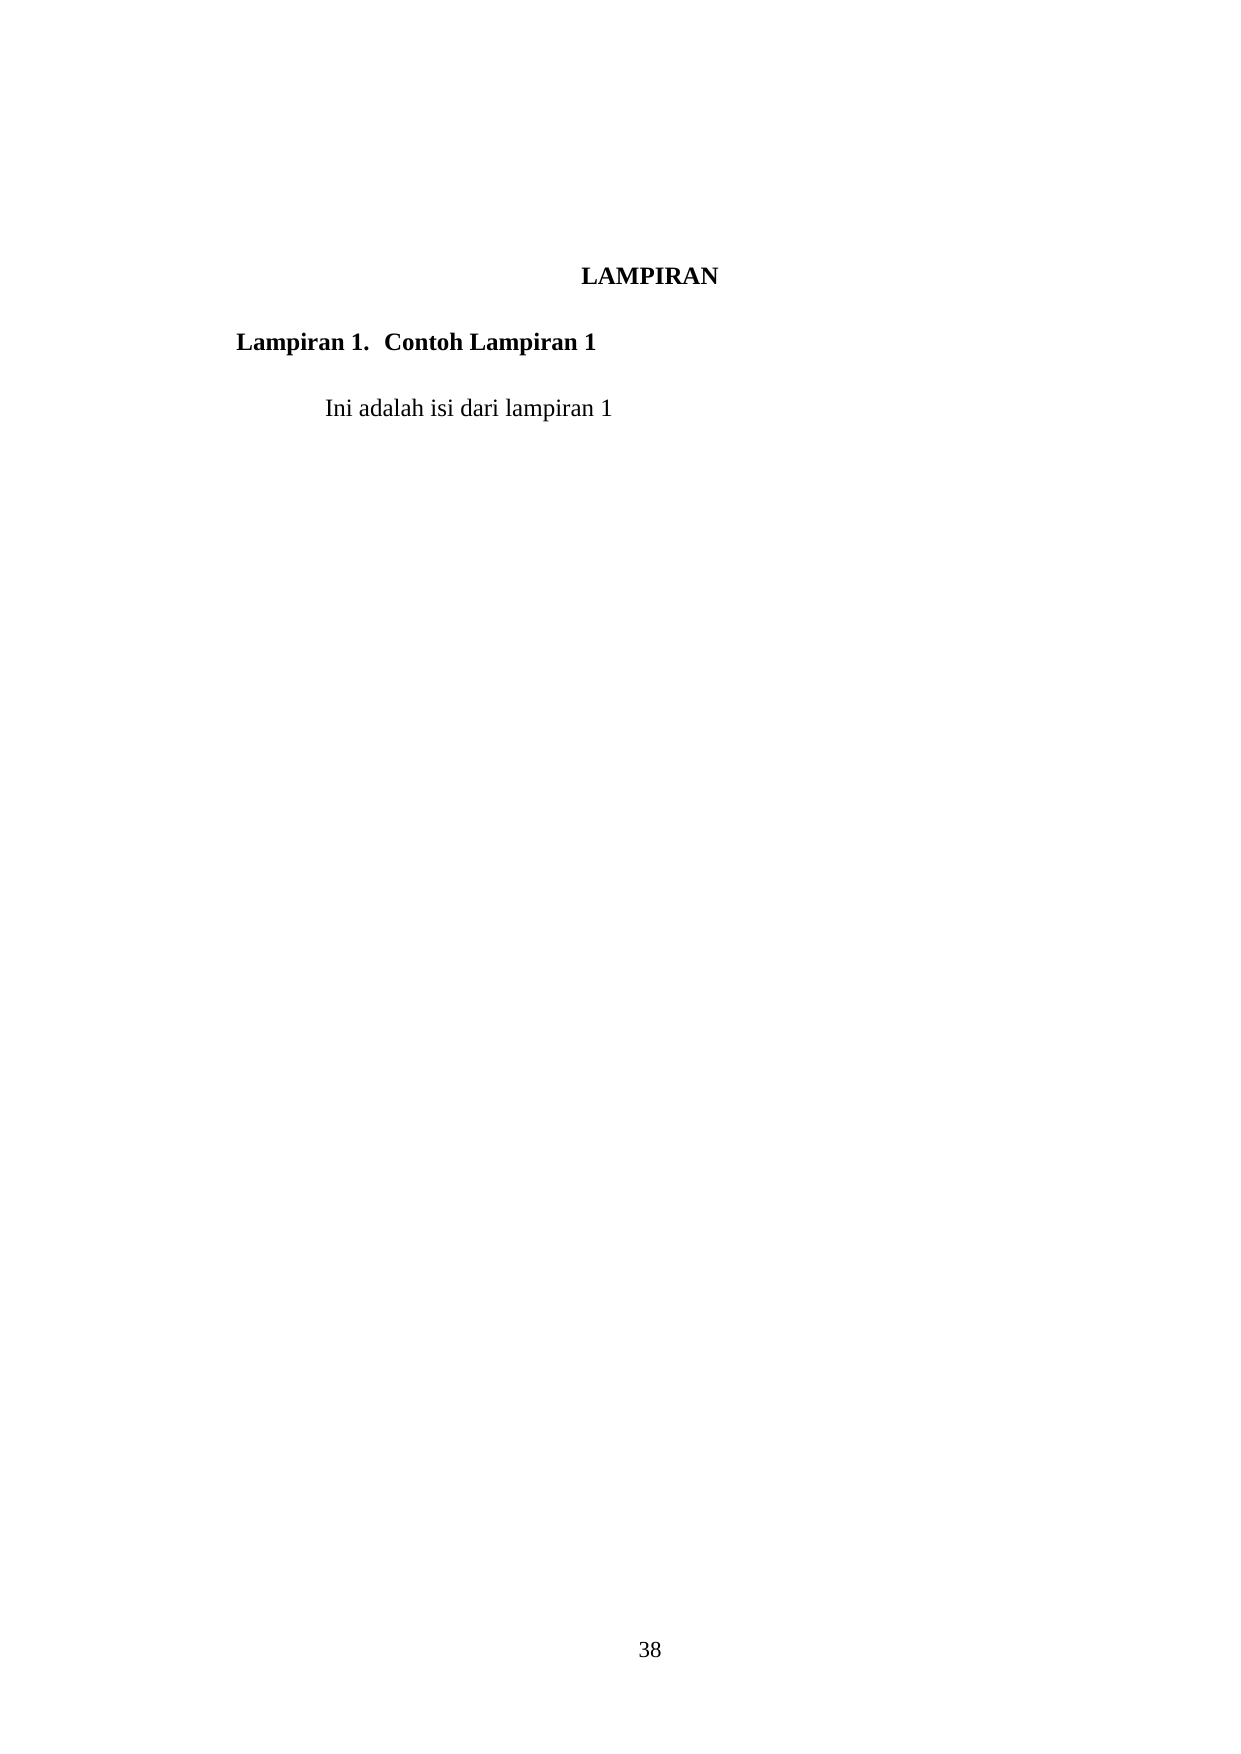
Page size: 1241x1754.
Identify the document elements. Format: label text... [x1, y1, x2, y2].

subtitle Contoh Lampiran 1 [236, 327, 1063, 356]
subtitle LAMPIRAN [236, 261, 1063, 290]
text Ini adalah isi dari lampiran 1 [236, 393, 1063, 422]
